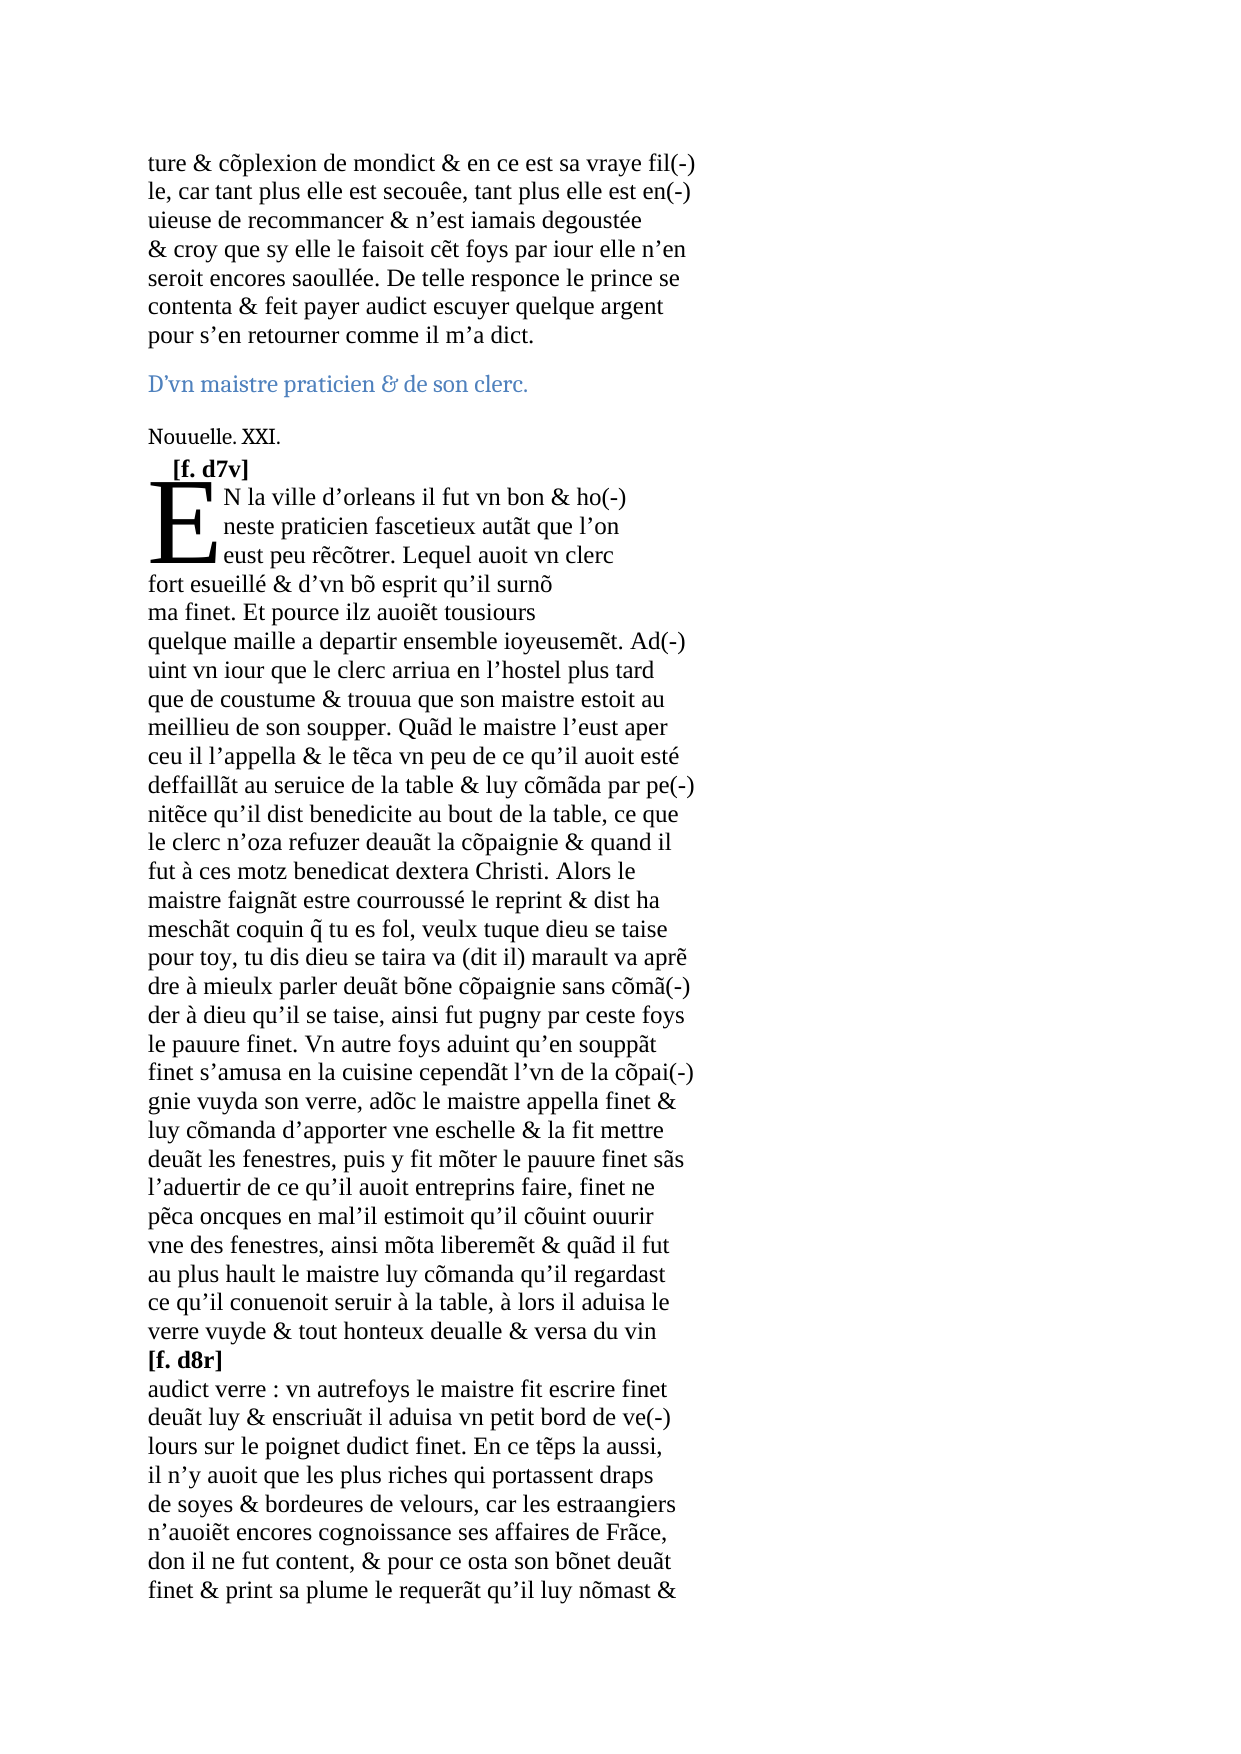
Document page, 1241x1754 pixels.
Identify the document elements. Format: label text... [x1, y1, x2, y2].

text EN la ville d’orleans il fut vn bon & ho(-) neste praticien fascetieux autãt que l’on eust peu rẽcõtrer. Lequel auoit vn clerc fort esueillé & d’vn bõ esprit qu’il surnõ ma finet. Et pource ilz auoiẽt tousiours quelque maille a departir ensemble ioyeusemẽt. Ad(-) uint vn iour que le clerc arriua en l’hostel plus tard que de coustume & trouua que son maistre estoit au meillieu de son soupper. Quãd le maistre l’eust aper ceu il l’appella & le tẽca vn peu de ce qu’il auoit esté deffaillãt au seruice de la table & luy cõmãda par pe(-) nitẽce qu’il dist benedicite au bout de la table, ce que le clerc n’oza refuzer deauãt la cõpaignie & quand il fut à ces motz benedicat dextera Christi. Alors le maistre faignãt estre courroussé le reprint & dist ha meschãt coquin q̃ tu es fol, veulx tuque dieu se taise pour toy, tu dis dieu se taira va (dit il) marault va aprẽ dre à mieulx parler deuãt bõne cõpaignie sans cõmã(-) der à dieu qu’il se taise, ainsi fut pugny par ceste foys le pauure finet. Vn autre foys aduint qu’en souppãt finet s’amusa en la cuisine cependãt l’vn de la cõpai(-) gnie vuyda son verre, adõc le maistre appella finet & luy cõmanda d’apporter vne eschelle & la fit mettre deuãt les fenestres, puis y fit mõter le pauure finet sãs l’aduertir de ce qu’il auoit entreprins faire, finet ne pẽca oncques en mal’il estimoit qu’il cõuint ouurir vne des fenestres, ainsi mõta liberemẽt & quãd il fut au plus hault le maistre luy cõmanda qu’il regardast ce qu’il conuenoit seruir à la table, à lors il aduisa le verre vuyde & tout honteux deualle & versa du vin [f. d8r] audict verre : vn autrefoys le maistre fit escrire finet deuãt luy & enscriuãt il aduisa vn petit bord de ve(-) lours sur le poignet dudict finet. En ce tẽps la aussi, il n’y auoit que les plus riches qui portassent draps de soyes & bordeures de velours, car les estraangiers n’auoiẽt encores cognoissance ses affaires de Frãce, don il ne fut content, & pour ce osta son bõnet deuãt finet & print sa plume le requerãt qu’il luy nõmast & [148, 482, 1093, 1604]
subtitle D’vn maistre praticien & de son clerc. [148, 370, 1093, 398]
text [f. d7v] [148, 454, 1093, 482]
subtitle Nouuelle. XXI. [148, 423, 1093, 450]
text ture & cõplexion de mondict & en ce est sa vraye fil(-) le, car tant plus elle est secouêe, tant plus elle est en(-) uieuse de recommancer & n’est iamais degoustée & croy que sy elle le faisoit cẽt foys par iour elle n’en seroit encores saoullée. De telle responce le prince se contenta & feit payer audict escuyer quelque argent pour s’en retourner comme il m’a dict. [148, 148, 1093, 349]
